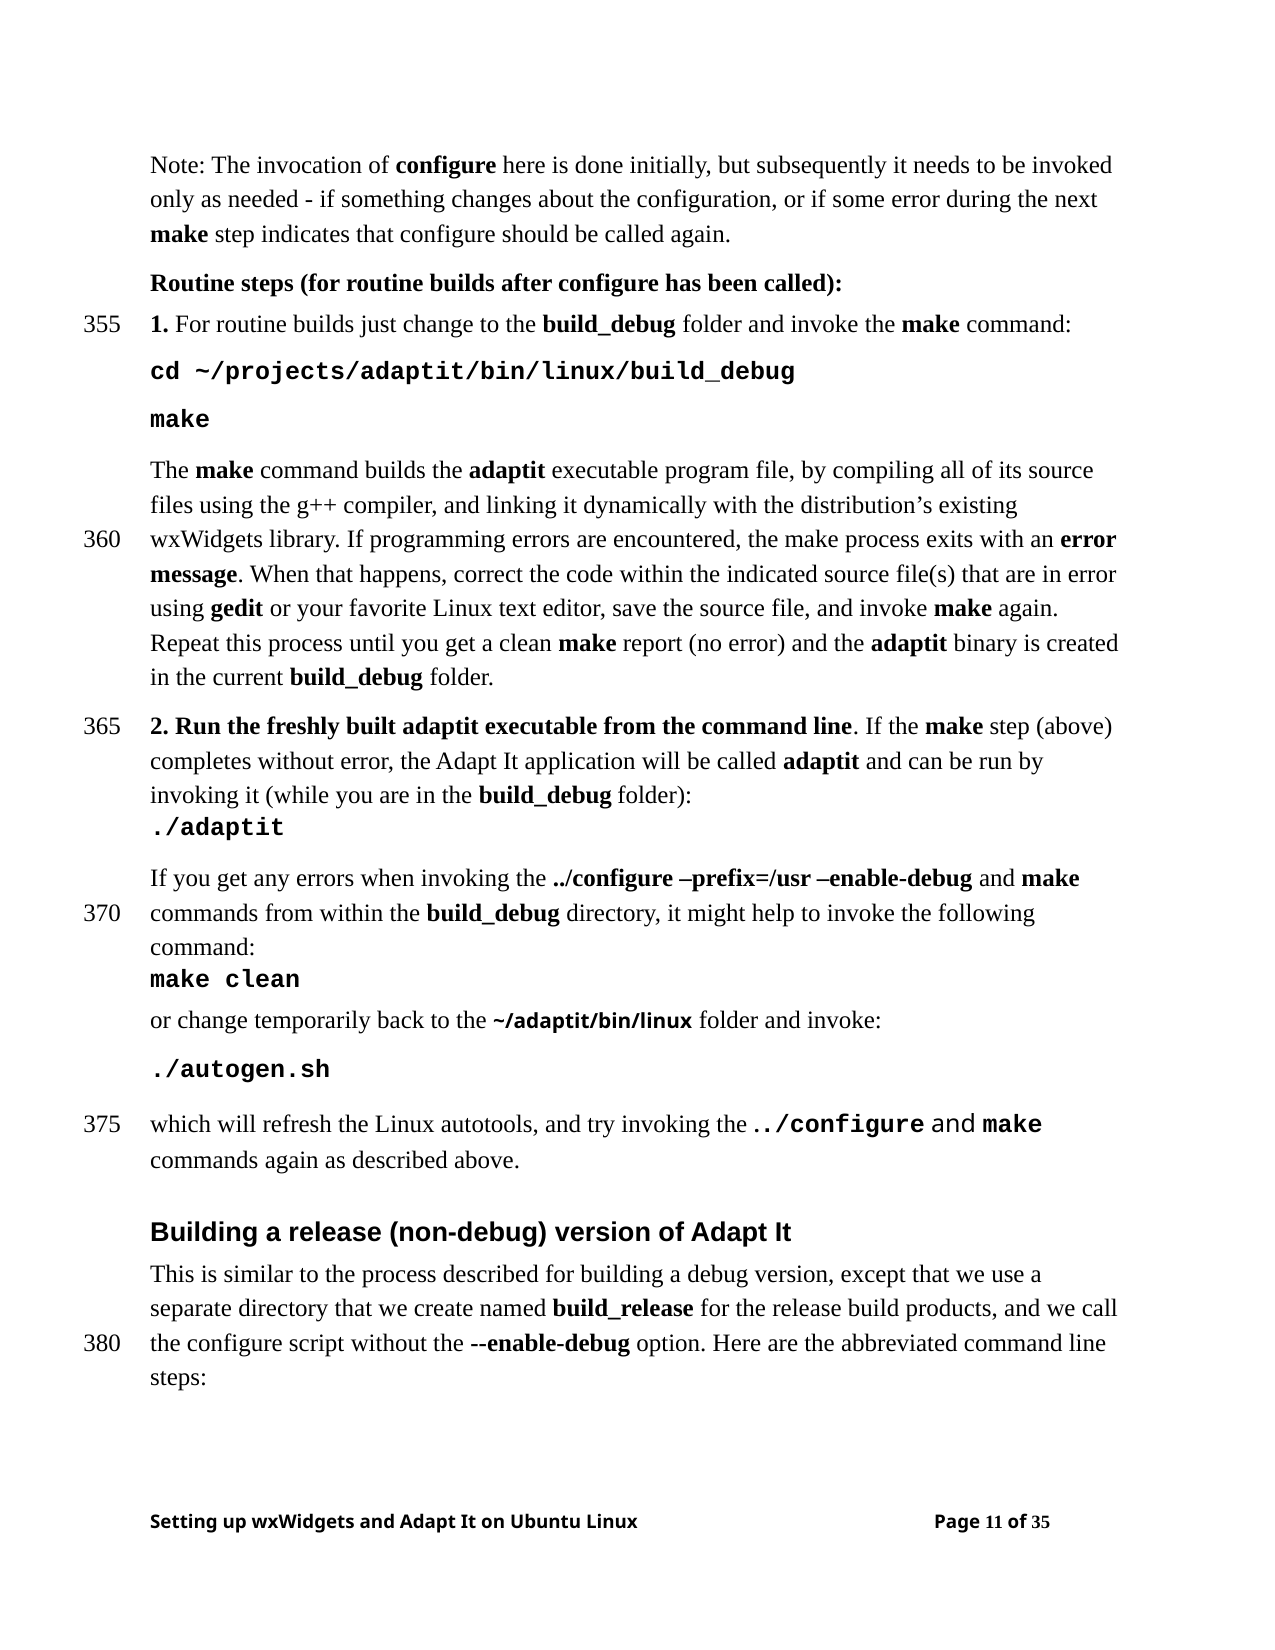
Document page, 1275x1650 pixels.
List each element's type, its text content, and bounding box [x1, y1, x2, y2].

text Note: The invocation of configure here is done initially, but subsequently it needs to be invoked only as needed - if something changes about the configuration, or if some error during the next make step indicates that configure should be called again. [150, 150, 1125, 248]
text ./autogen.sh [150, 1057, 1125, 1085]
text The make command builds the adaptit executable program file, by compiling all of its source files using the g++ compiler, and linking it dynamically with the distribution’s existing wxWidgets library. If programming errors are encountered, the make process exits with an error message. When that happens, correct the code within the indicated source file(s) that are in error using gedit or your favorite Linux text editor, save the source file, and invoke make again. Repeat this process until you get a clean make report (no error) and the adaptit binary is created in the current build_debug folder. [150, 455, 1125, 691]
text This is similar to the process described for building a debug version, except that we use a separate directory that we create named build_release for the release build products, and we call the configure script without the --enable-debug option. Here are the abbreviated command line steps: [150, 1259, 1125, 1391]
subtitle Building a release (non-debug) version of Adapt It [150, 1216, 1125, 1247]
text which will refresh the Linux autotools, and try invoking the ../configure and make commands again as described above. [150, 1106, 1125, 1174]
list Routine steps (for routine builds after configure has been called): [150, 268, 1125, 297]
text cd ~/projects/adaptit/bin/linux/build_debug [150, 358, 1125, 387]
text 1. For routine builds just change to the build_debug folder and invoke the make command: [150, 309, 1125, 338]
text make [150, 407, 1125, 435]
text If you get any errors when invoking the ../configure –prefix=/usr –enable-debug and make commands from within the build_debug directory, it might help to invoke the following command: make clean or change temporarily back to the ~/adaptit/bin/linux folder and invoke: [150, 863, 1125, 1036]
text 2. Run the freshly built adaptit executable from the command line. If the make step (above) completes without error, the Adapt It application will be called adaptit and can be run by invoking it (while you are in the build_debug folder): ./adaptit [150, 711, 1125, 843]
